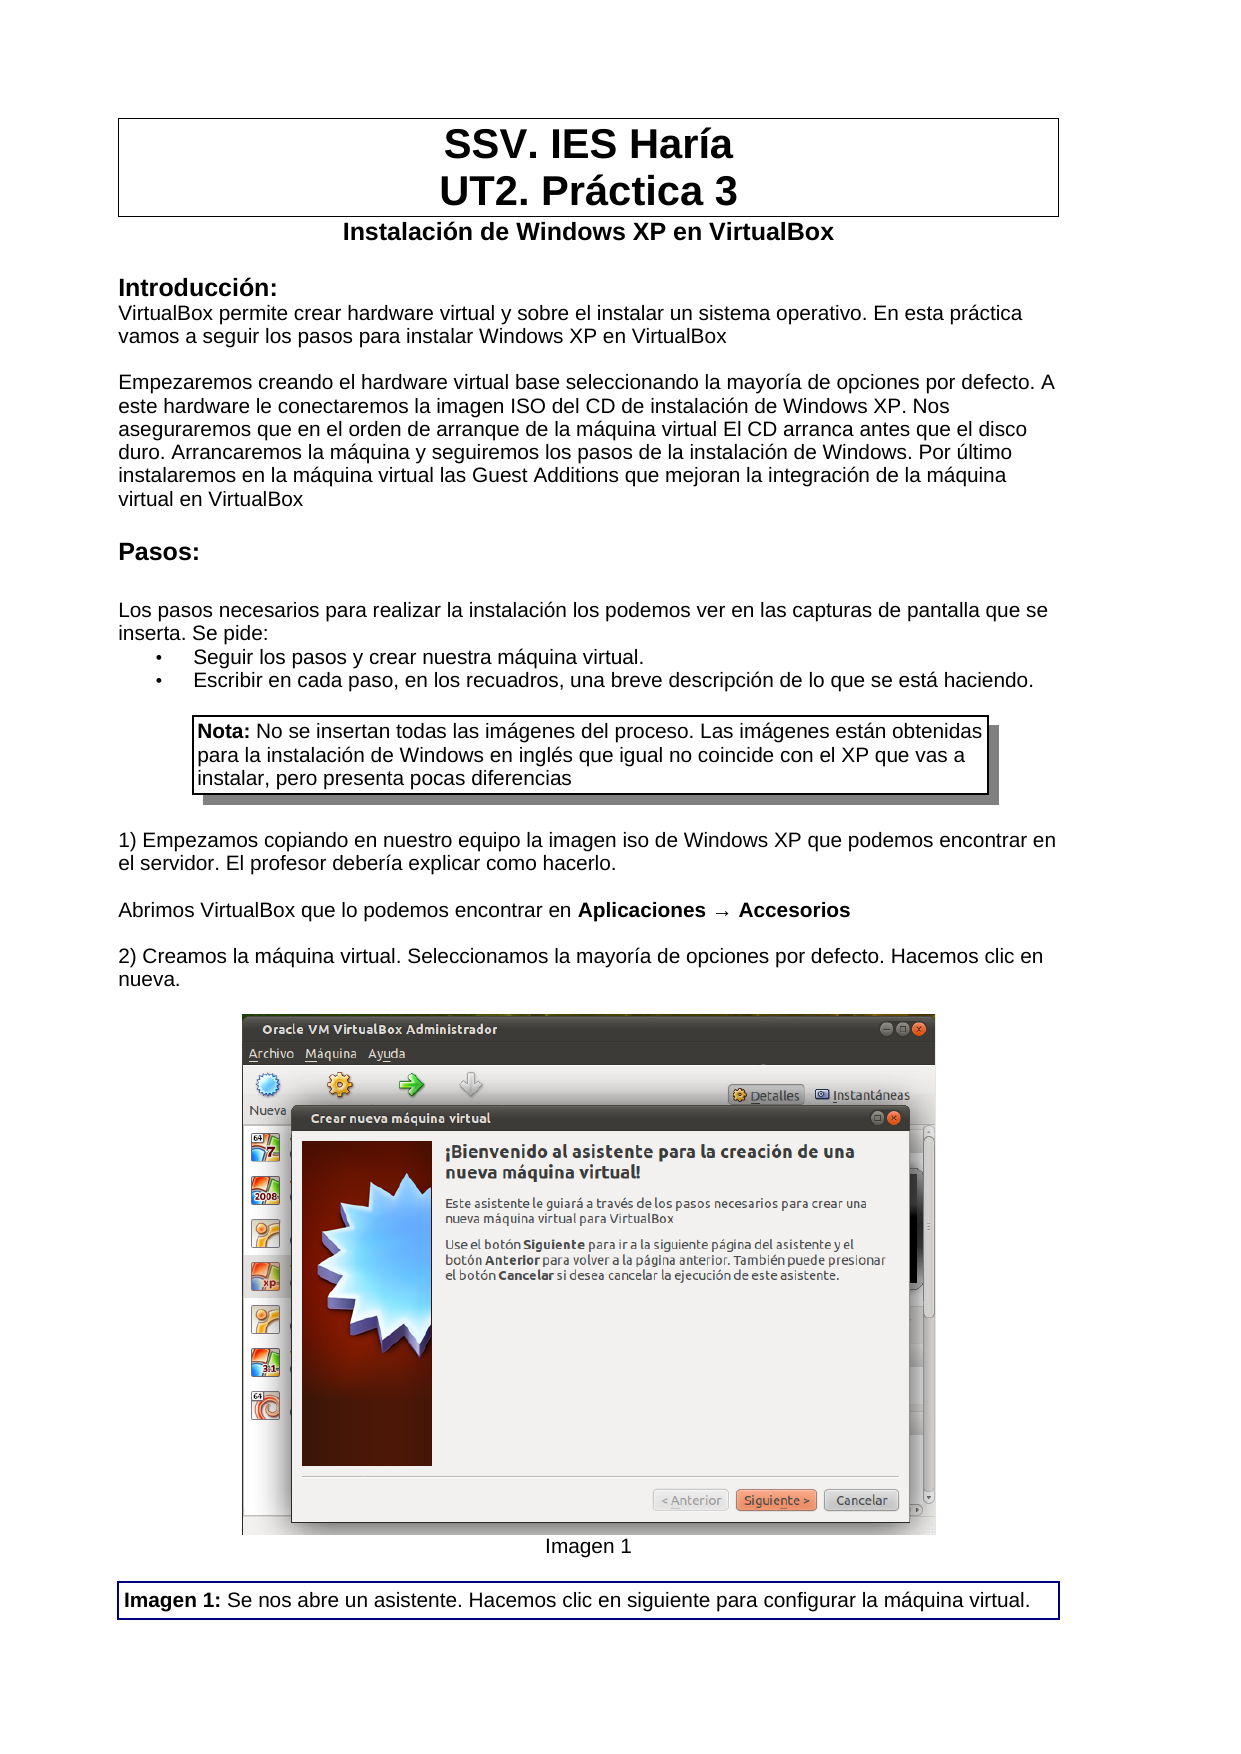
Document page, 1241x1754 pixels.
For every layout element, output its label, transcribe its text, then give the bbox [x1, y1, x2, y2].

text 1) Empezamos copiando en nuestro equipo la imagen iso de Windows XP que podemos encontrar en el servidor. El profesor debería explicar como hacerlo. [118, 828, 1059, 875]
text Empezaremos creando el hardware virtual base seleccionando la mayoría de opciones por defecto. A este hardware le conectaremos la imagen ISO del CD de instalación de Windows XP. Nos aseguraremos que en el orden de arranque de la máquina virtual El CD arranca antes que el disco duro. Arrancaremos la máquina y seguiremos los pasos de la instalación de Windows. Por último instalaremos en la máquina virtual las Guest Additions que mejoran la integración de la máquina virtual en VirtualBox [118, 371, 1059, 510]
text SSV. IES Haría [119, 119, 1058, 165]
picture [242, 1014, 936, 1535]
text VirtualBox permite crear hardware virtual y sobre el instalar un sistema operativo. En esta práctica vamos a seguir los pasos para instalar Windows XP en VirtualBox [118, 301, 1059, 348]
list Seguir los pasos y crear nuestra máquina virtual. [156, 645, 1059, 668]
list Escribir en cada paso, en los recuadros, una breve descripción de lo que se está haciendo. [156, 668, 1059, 692]
text Imagen 1 [242, 1535, 935, 1558]
text Nota: No se insertan todas las imágenes del proceso. Las imágenes están obtenidas para la instalación de Windows en inglés que igual no coincide con el XP que vas a instalar, pero presenta pocas diferencias [194, 717, 987, 793]
text UT2. Práctica 3 [119, 165, 1058, 216]
text Los pasos necesarios para realizar la instalación los podemos ver en las capturas de pantalla que se inserta. Se pide: [118, 599, 1059, 645]
text 2) Creamos la máquina virtual. Seleccionamos la mayoría de opciones por defecto. Hacemos clic en nueva. [118, 944, 1059, 991]
text Introducción: [118, 273, 1059, 301]
text Abrimos VirtualBox que lo podemos encontrar en Aplicaciones → Accesorios [118, 898, 1059, 921]
text Instalación de Windows XP en VirtualBox [118, 217, 1059, 245]
table_header Imagen 1: Se nos abre un asistente. Hacemos clic en siguiente para configurar la máquina virtual. [119, 1583, 1058, 1618]
text Pasos: [118, 538, 1059, 566]
